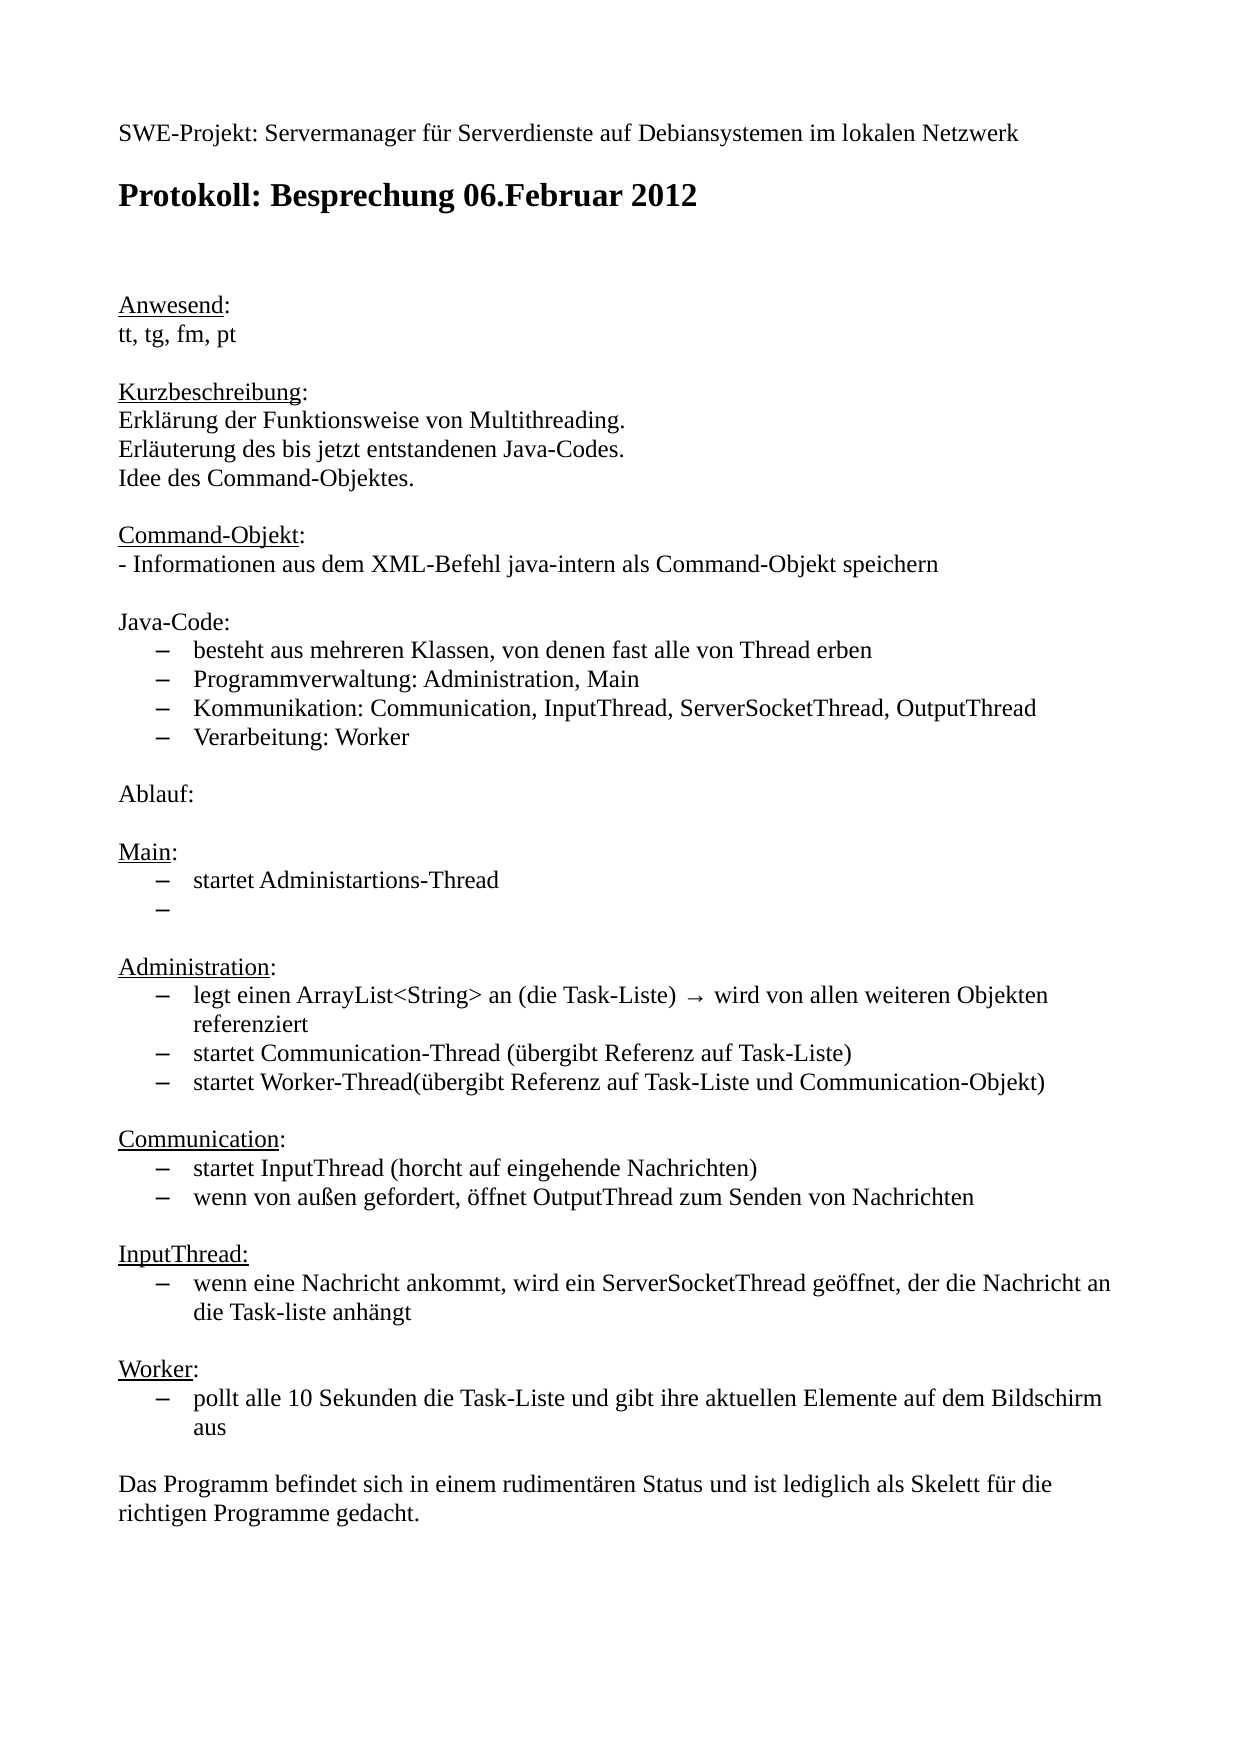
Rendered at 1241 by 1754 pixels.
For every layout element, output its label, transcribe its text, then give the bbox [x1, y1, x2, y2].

text InputThread: [118, 1239, 1122, 1268]
list Programmverwaltung: Administration, Main [156, 664, 1122, 693]
list Kommunikation: Communication, InputThread, ServerSocketThread, OutputThread [156, 693, 1122, 722]
list startet Worker-Thread(übergibt Referenz auf Task-Liste und Communication-Objekt) [156, 1067, 1122, 1096]
text Das Programm befindet sich in einem rudimentären Status und ist lediglich als Skelett für die richtigen Programme gedacht. [118, 1469, 1122, 1527]
text Main: [118, 837, 1122, 866]
text Idee des Command-Objektes. [118, 463, 1122, 492]
list wenn von außen gefordert, öffnet OutputThread zum Senden von Nachrichten [156, 1182, 1122, 1211]
text Erklärung der Funktionsweise von Multithreading. [118, 406, 1122, 434]
text Erläuterung des bis jetzt entstandenen Java-Codes. [118, 434, 1122, 463]
list besteht aus mehreren Klassen, von denen fast alle von Thread erben [156, 636, 1122, 664]
list legt einen ArrayList<String> an (die Task-Liste) → wird von allen weiteren Objekten referenziert [156, 981, 1122, 1038]
text Worker: [118, 1354, 1122, 1383]
text - Informationen aus dem XML-Befehl java-intern als Command-Objekt speichern [118, 549, 1122, 578]
text Java-Code: [118, 607, 1122, 636]
text Kurzbeschreibung: [118, 377, 1122, 406]
text Ablauf: [118, 779, 1122, 808]
list startet InputThread (horcht auf eingehende Nachrichten) [156, 1153, 1122, 1182]
list pollt alle 10 Sekunden die Task-Liste und gibt ihre aktuellen Elemente auf dem Bildschirm aus [156, 1383, 1122, 1441]
text Communication: [118, 1124, 1122, 1153]
text Protokoll: Besprechung 06.Februar 2012 [118, 176, 1122, 214]
text Command-Objekt: [118, 521, 1122, 549]
text SWE-Projekt: Servermanager für Serverdienste auf Debiansystemen im lokalen Netzwerk [118, 118, 1122, 147]
list startet Communication-Thread (übergibt Referenz auf Task-Liste) [156, 1038, 1122, 1067]
list wenn eine Nachricht ankommt, wird ein ServerSocketThread geöffnet, der die Nachricht an die Task-liste anhängt [156, 1268, 1122, 1326]
text tt, tg, fm, pt [118, 319, 1122, 348]
list startet Administartions-Thread [156, 866, 1122, 894]
text Anwesend: [118, 291, 1122, 319]
list Verarbeitung: Worker [156, 722, 1122, 751]
text Administration: [118, 952, 1122, 981]
